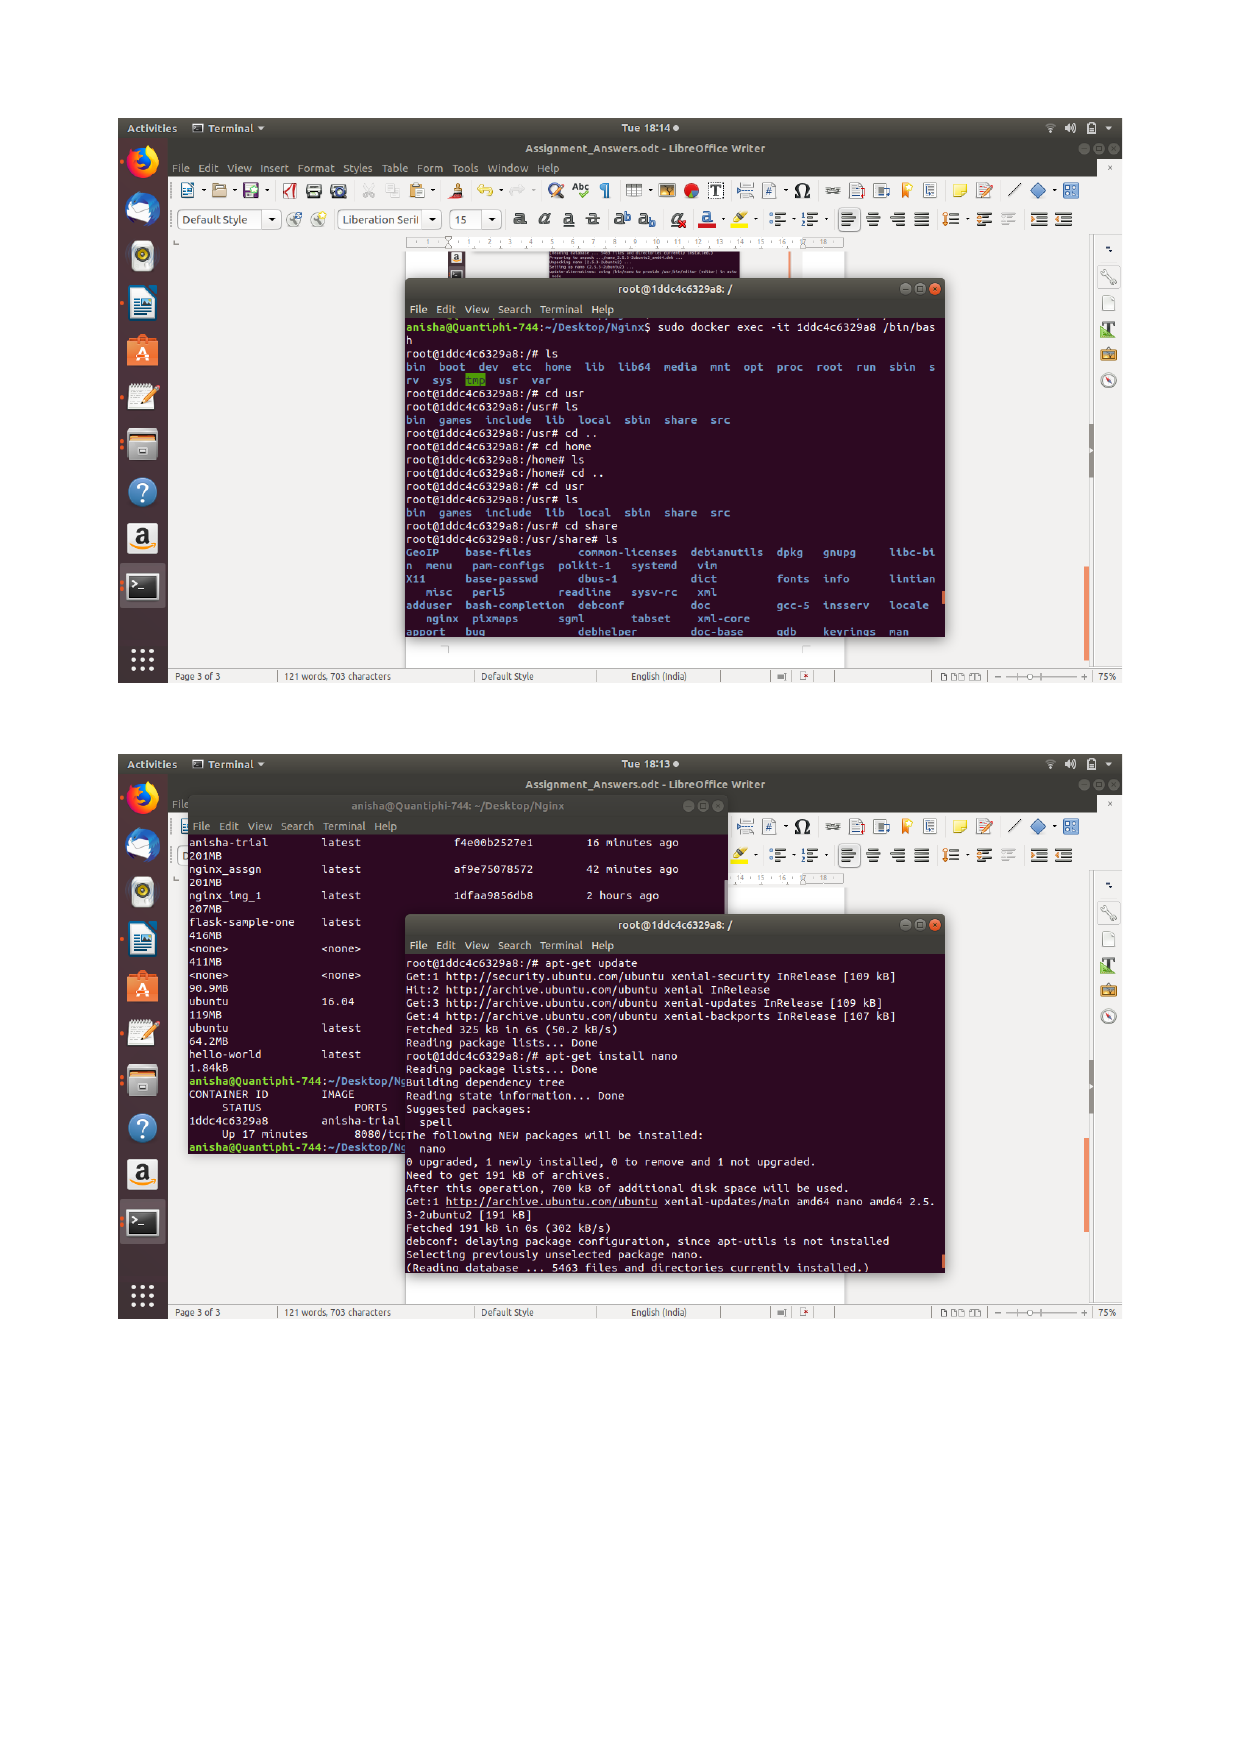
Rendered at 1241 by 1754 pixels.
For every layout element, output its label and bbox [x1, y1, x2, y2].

picture [118, 118, 1123, 683]
picture [118, 754, 1123, 1319]
